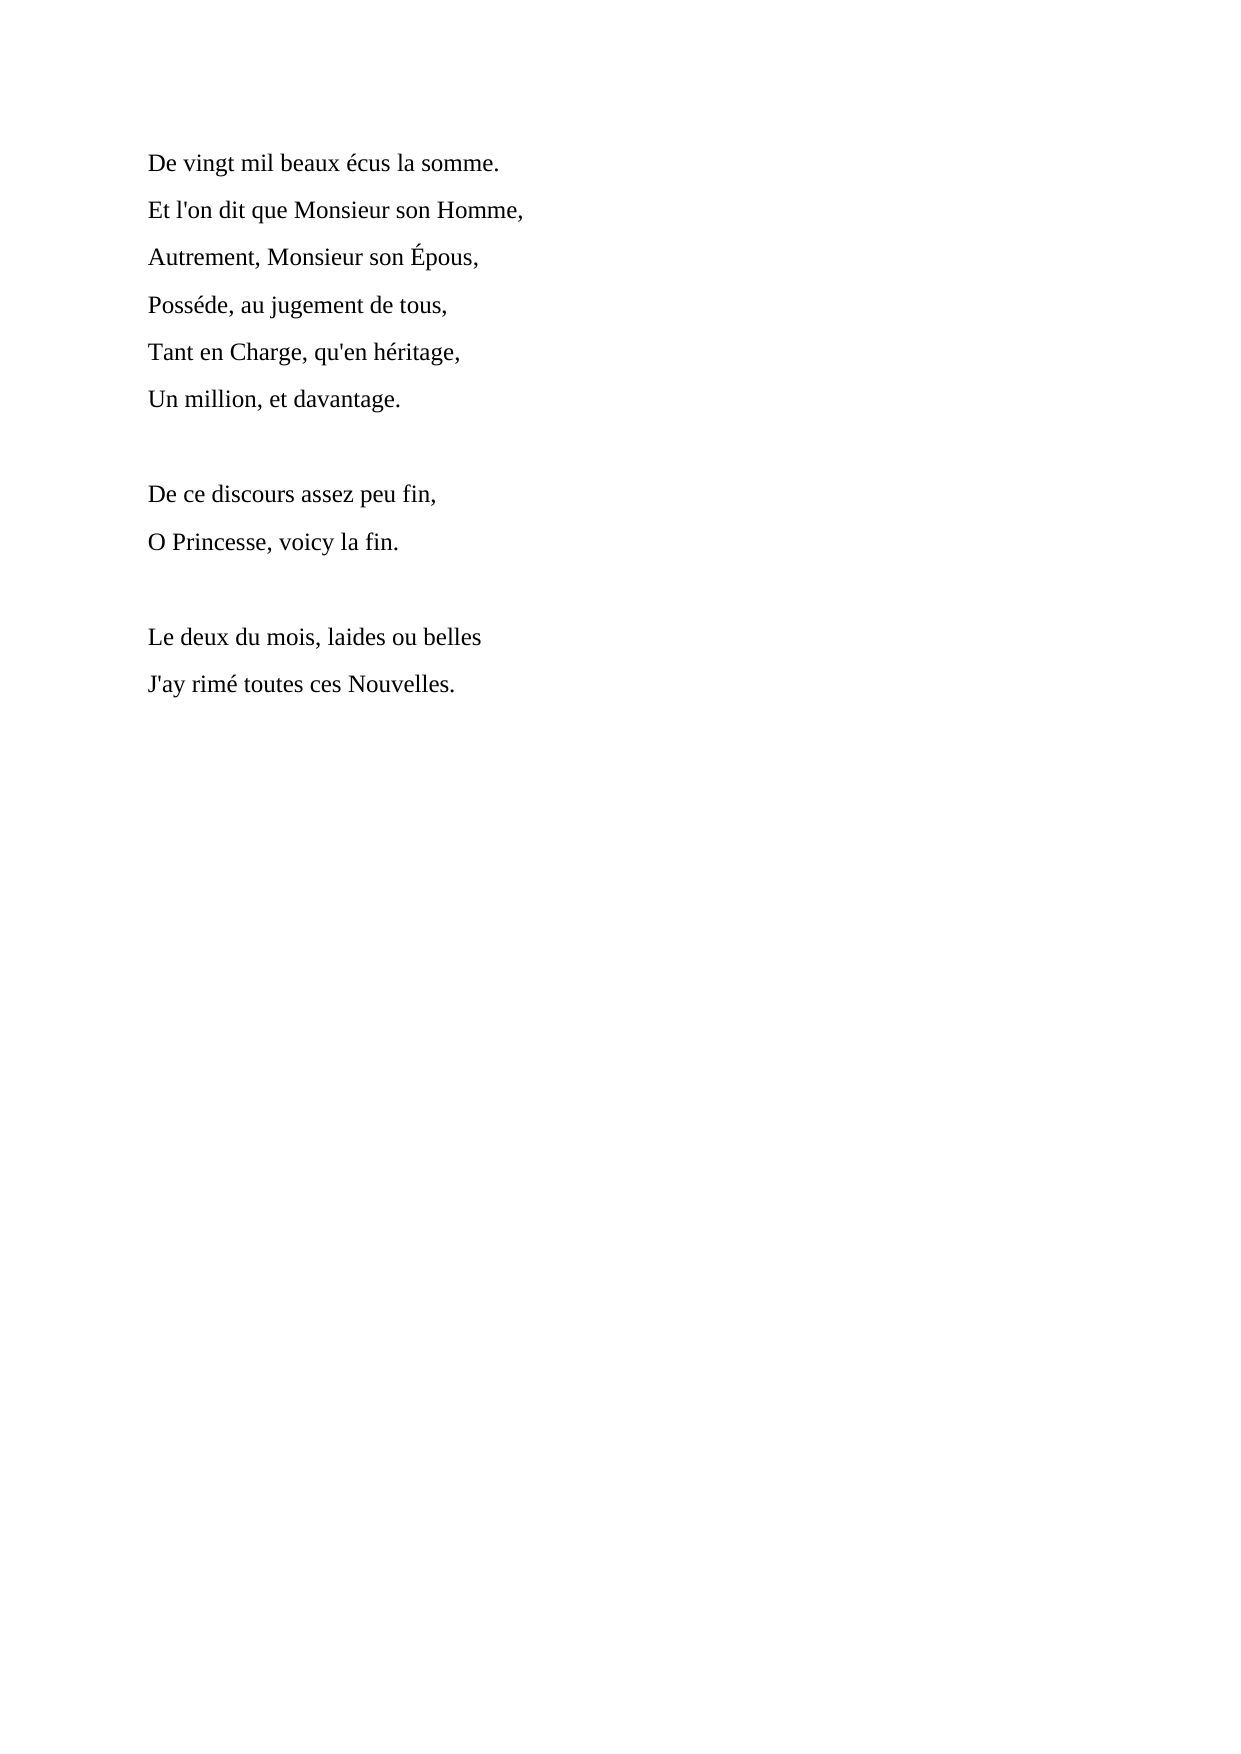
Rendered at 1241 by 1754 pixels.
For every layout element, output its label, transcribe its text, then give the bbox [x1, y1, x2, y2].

text Un million, et davantage. [148, 384, 1093, 413]
text De ce discours assez peu fin, [148, 479, 1093, 508]
text Tant en Charge, qu'en héritage, [148, 337, 1093, 366]
text Posséde, au jugement de tous, [148, 290, 1093, 318]
text Autrement, Monsieur son Épous, [148, 242, 1093, 271]
text De vingt mil beaux écus la somme. [148, 148, 1093, 176]
text J'ay rimé toutes ces Nouvelles. [148, 669, 1093, 698]
text Le deux du mois, laides ou belles [148, 622, 1093, 650]
text O Princesse, voicy la fin. [148, 527, 1093, 556]
text Et l'on dit que Monsieur son Homme, [148, 195, 1093, 224]
